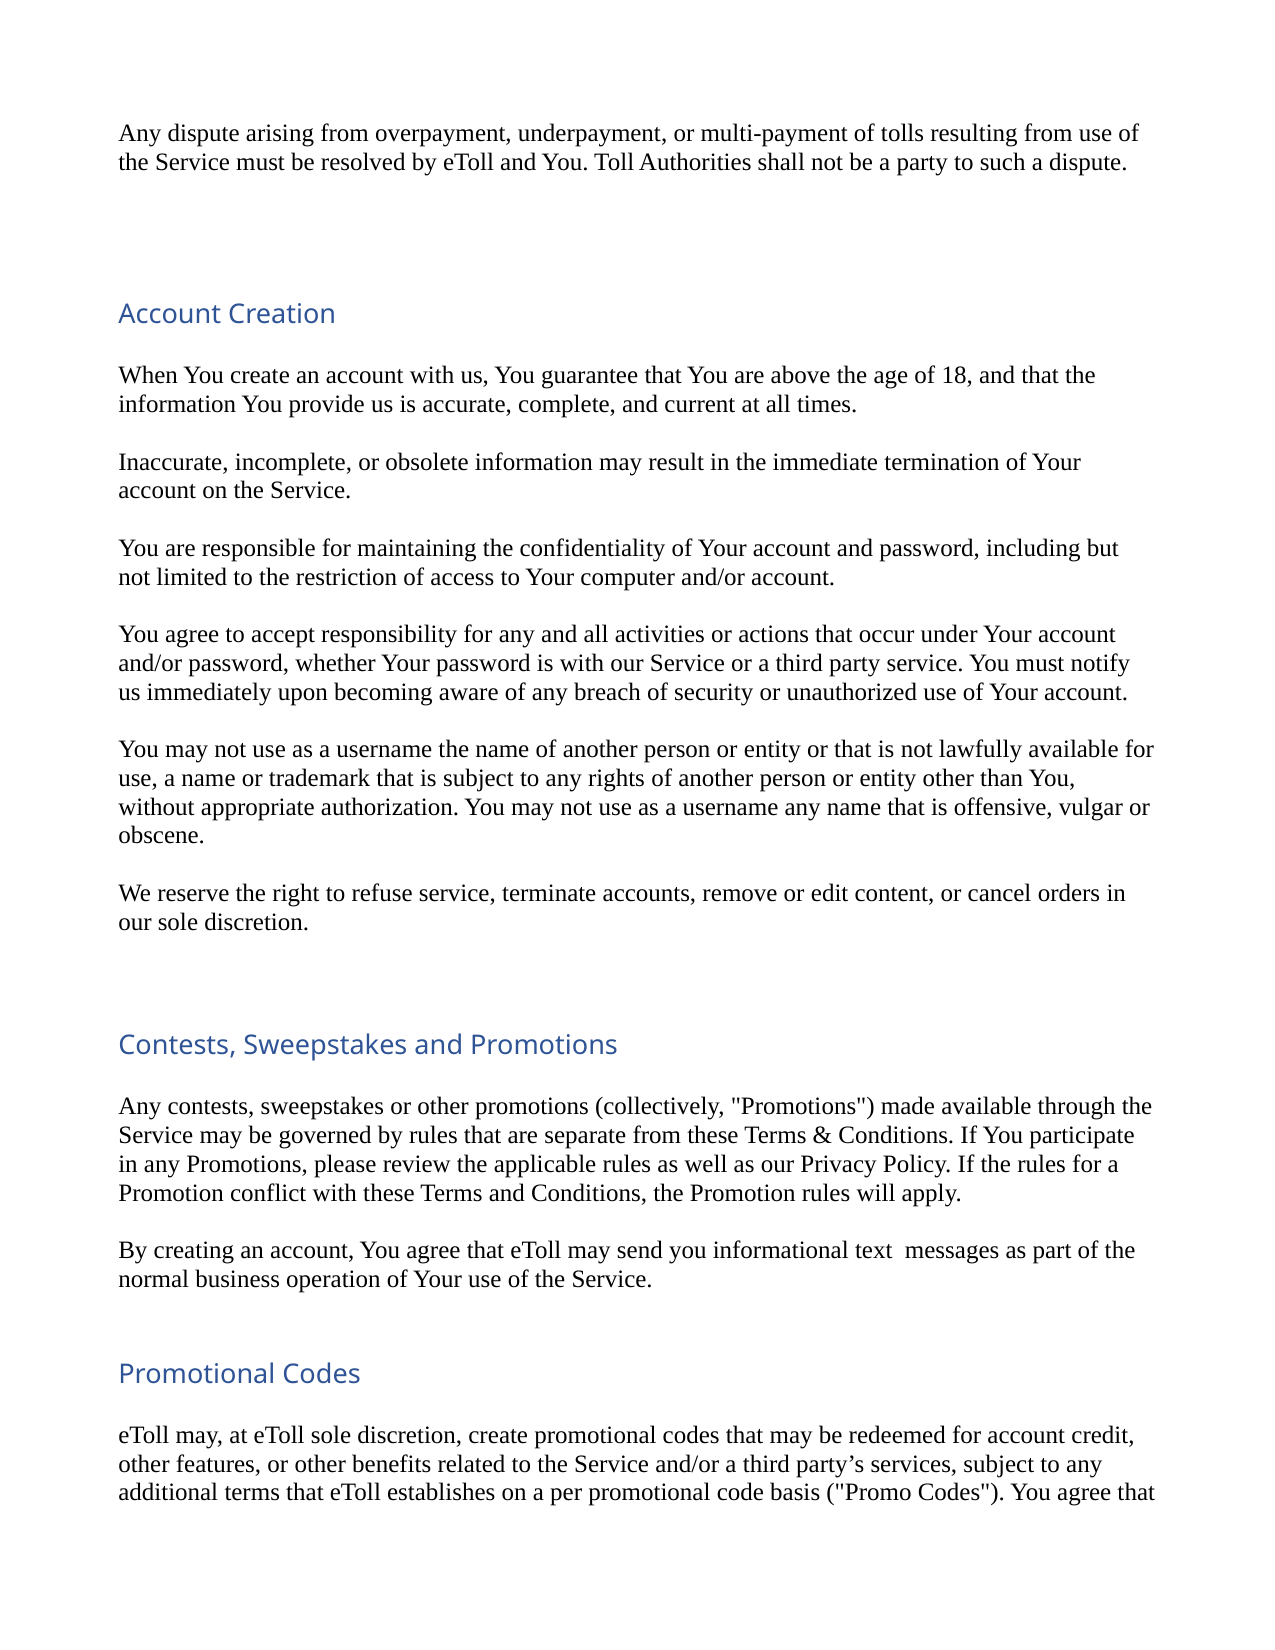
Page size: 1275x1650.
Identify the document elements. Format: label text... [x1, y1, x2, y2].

subtitle Contests, Sweepstakes and Promotions [118, 1026, 1157, 1063]
text By creating an account, You agree that eToll may send you informational text messages as part of the normal business operation of Your use of the Service. [118, 1235, 1157, 1293]
text eToll may, at eToll sole discretion, create promotional codes that may be redeemed for account credit, other features, or other benefits related to the Service and/or a third party’s services, subject to any additional terms that eToll establishes on a per promotional code basis ("Promo Codes"). You agree that [118, 1420, 1157, 1506]
text You are responsible for maintaining the confidentiality of Your account and password, including but not limited to the restriction of access to Your computer and/or account. [118, 533, 1157, 590]
text Any contests, sweepstakes or other promotions (collectively, "Promotions") made available through the Service may be governed by rules that are separate from these Terms & Conditions. If You participate in any Promotions, please review the applicable rules as well as our Privacy Policy. If the rules for a Promotion conflict with these Terms and Conditions, the Promotion rules will apply. [118, 1091, 1157, 1206]
text We reserve the right to refuse service, terminate accounts, remove or edit content, or cancel orders in our sole discretion. [118, 878, 1157, 935]
subtitle Account Creation [118, 295, 1157, 332]
subtitle Promotional Codes [118, 1354, 1157, 1391]
text Inaccurate, incomplete, or obsolete information may result in the immediate termination of Your account on the Service. [118, 447, 1157, 504]
text You agree to accept responsibility for any and all activities or actions that occur under Your account and/or password, whether Your password is with our Service or a third party service. You must notify us immediately upon becoming aware of any breach of security or unauthorized use of Your account. [118, 619, 1157, 705]
text You may not use as a username the name of another person or entity or that is not lawfully available for use, a name or trademark that is subject to any rights of another person or entity other than You, without appropriate authorization. You may not use as a username any name that is offensive, vulgar or obscene. [118, 734, 1157, 849]
text Any dispute arising from overpayment, underpayment, or multi-payment of tolls resulting from use of the Service must be resolved by eToll and You. Toll Authorities shall not be a party to such a dispute. [118, 118, 1157, 176]
text When You create an account with us, You guarantee that You are above the age of 18, and that the information You provide us is accurate, complete, and current at all times. [118, 360, 1157, 418]
